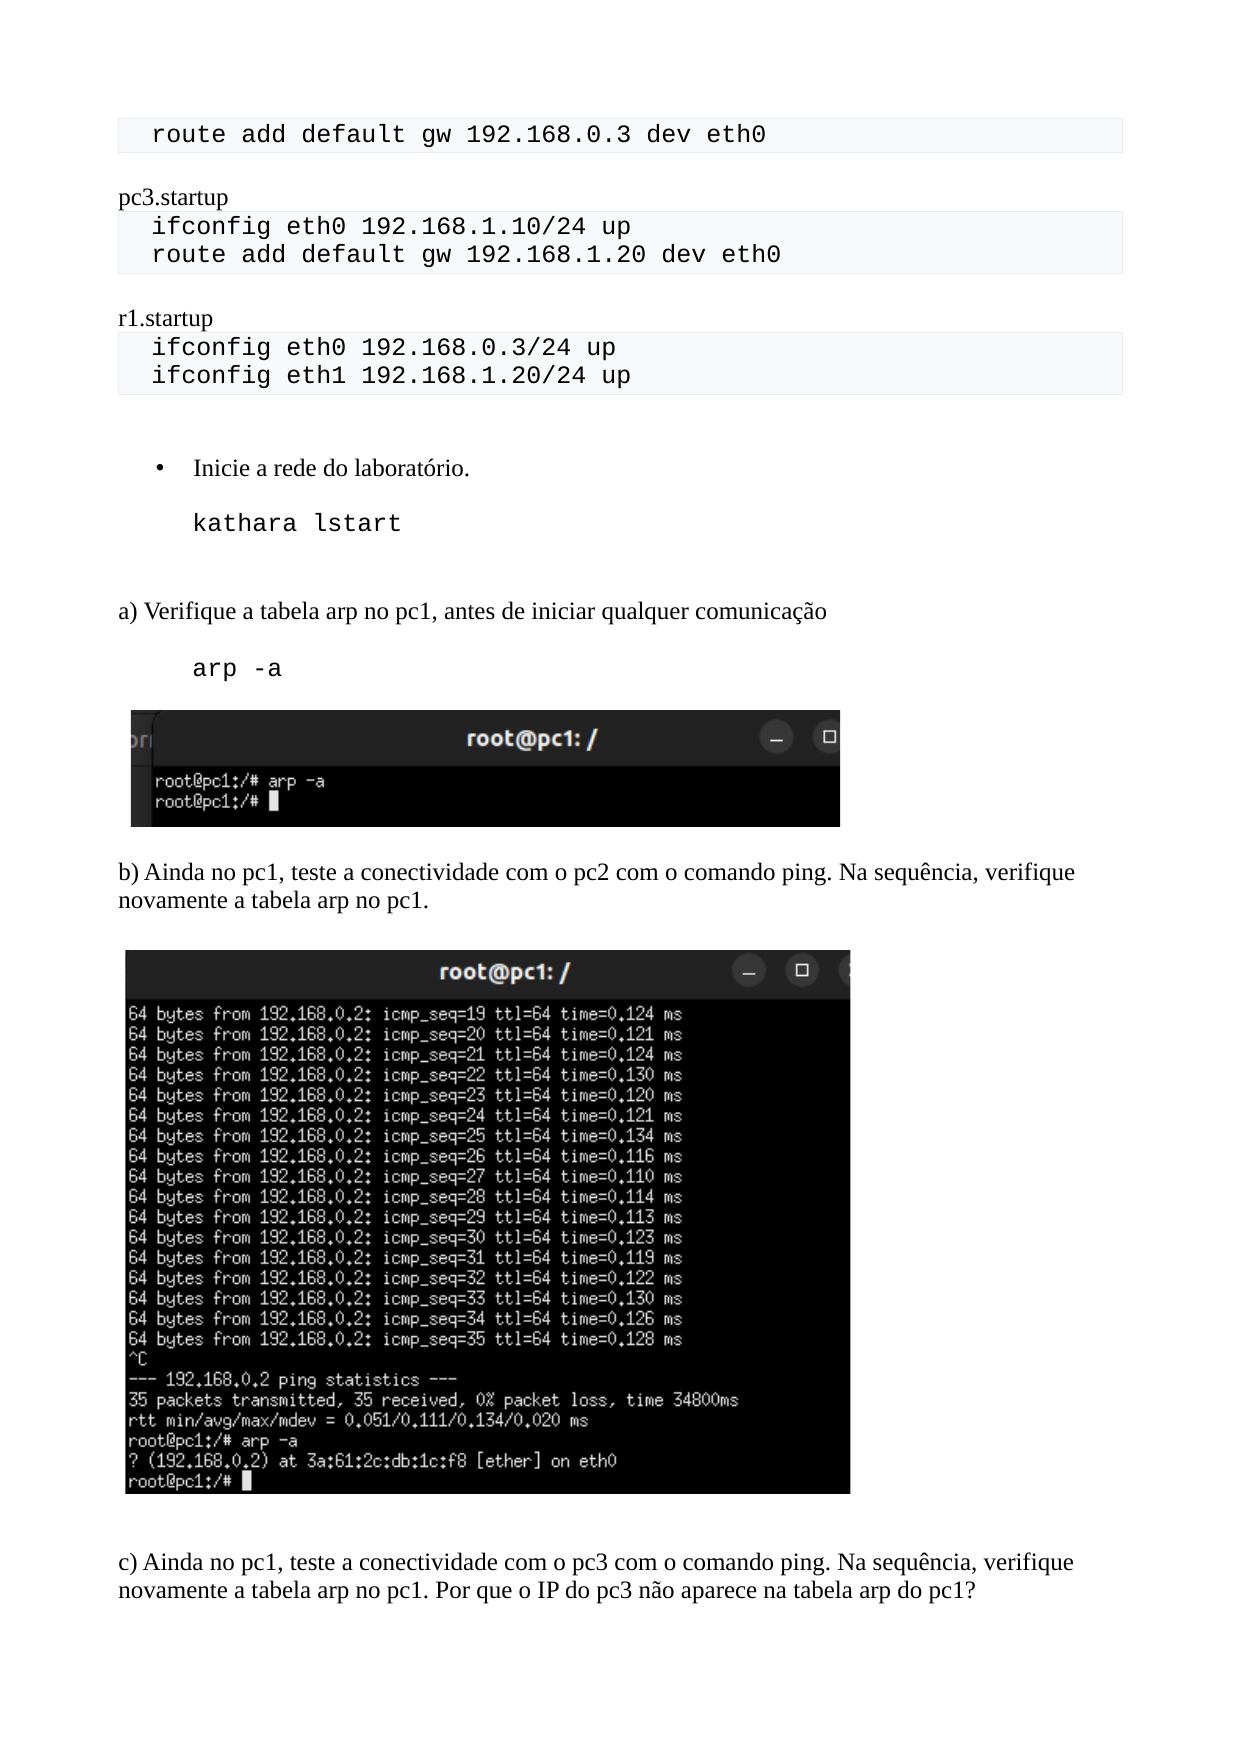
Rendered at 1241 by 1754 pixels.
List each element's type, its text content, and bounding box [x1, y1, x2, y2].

text r1.startup [118, 303, 1122, 332]
text c) Ainda no pc1, teste a conectividade com o pc3 com o comando ping. Na sequência, verifique novamente a tabela arp no pc1. Por que o IP do pc3 não aparece na tabela arp do pc1? [118, 1547, 1122, 1604]
text ifconfig eth0 192.168.1.10/24 up [119, 212, 1122, 239]
picture [125, 950, 851, 1494]
text kathara lstart [118, 510, 1122, 538]
picture [130, 710, 841, 827]
text b) Ainda no pc1, teste a conectividade com o pc2 com o comando ping. Na sequência, verifique novamente a tabela arp no pc1. [118, 857, 1122, 914]
text ifconfig eth0 192.168.0.3/24 up [119, 333, 1122, 360]
text route add default gw 192.168.1.20 dev eth0 [119, 239, 1122, 273]
text a) Verifique a tabela arp no pc1, antes de iniciar qualquer comunicação [118, 596, 1122, 625]
text ifconfig eth1 192.168.1.20/24 up [119, 360, 1122, 394]
text arp -a [118, 653, 1122, 684]
list Inicie a rede do laboratório. [156, 453, 1122, 481]
text route add default gw 192.168.0.3 dev eth0 [119, 119, 1122, 152]
text pc3.startup [118, 182, 1122, 211]
